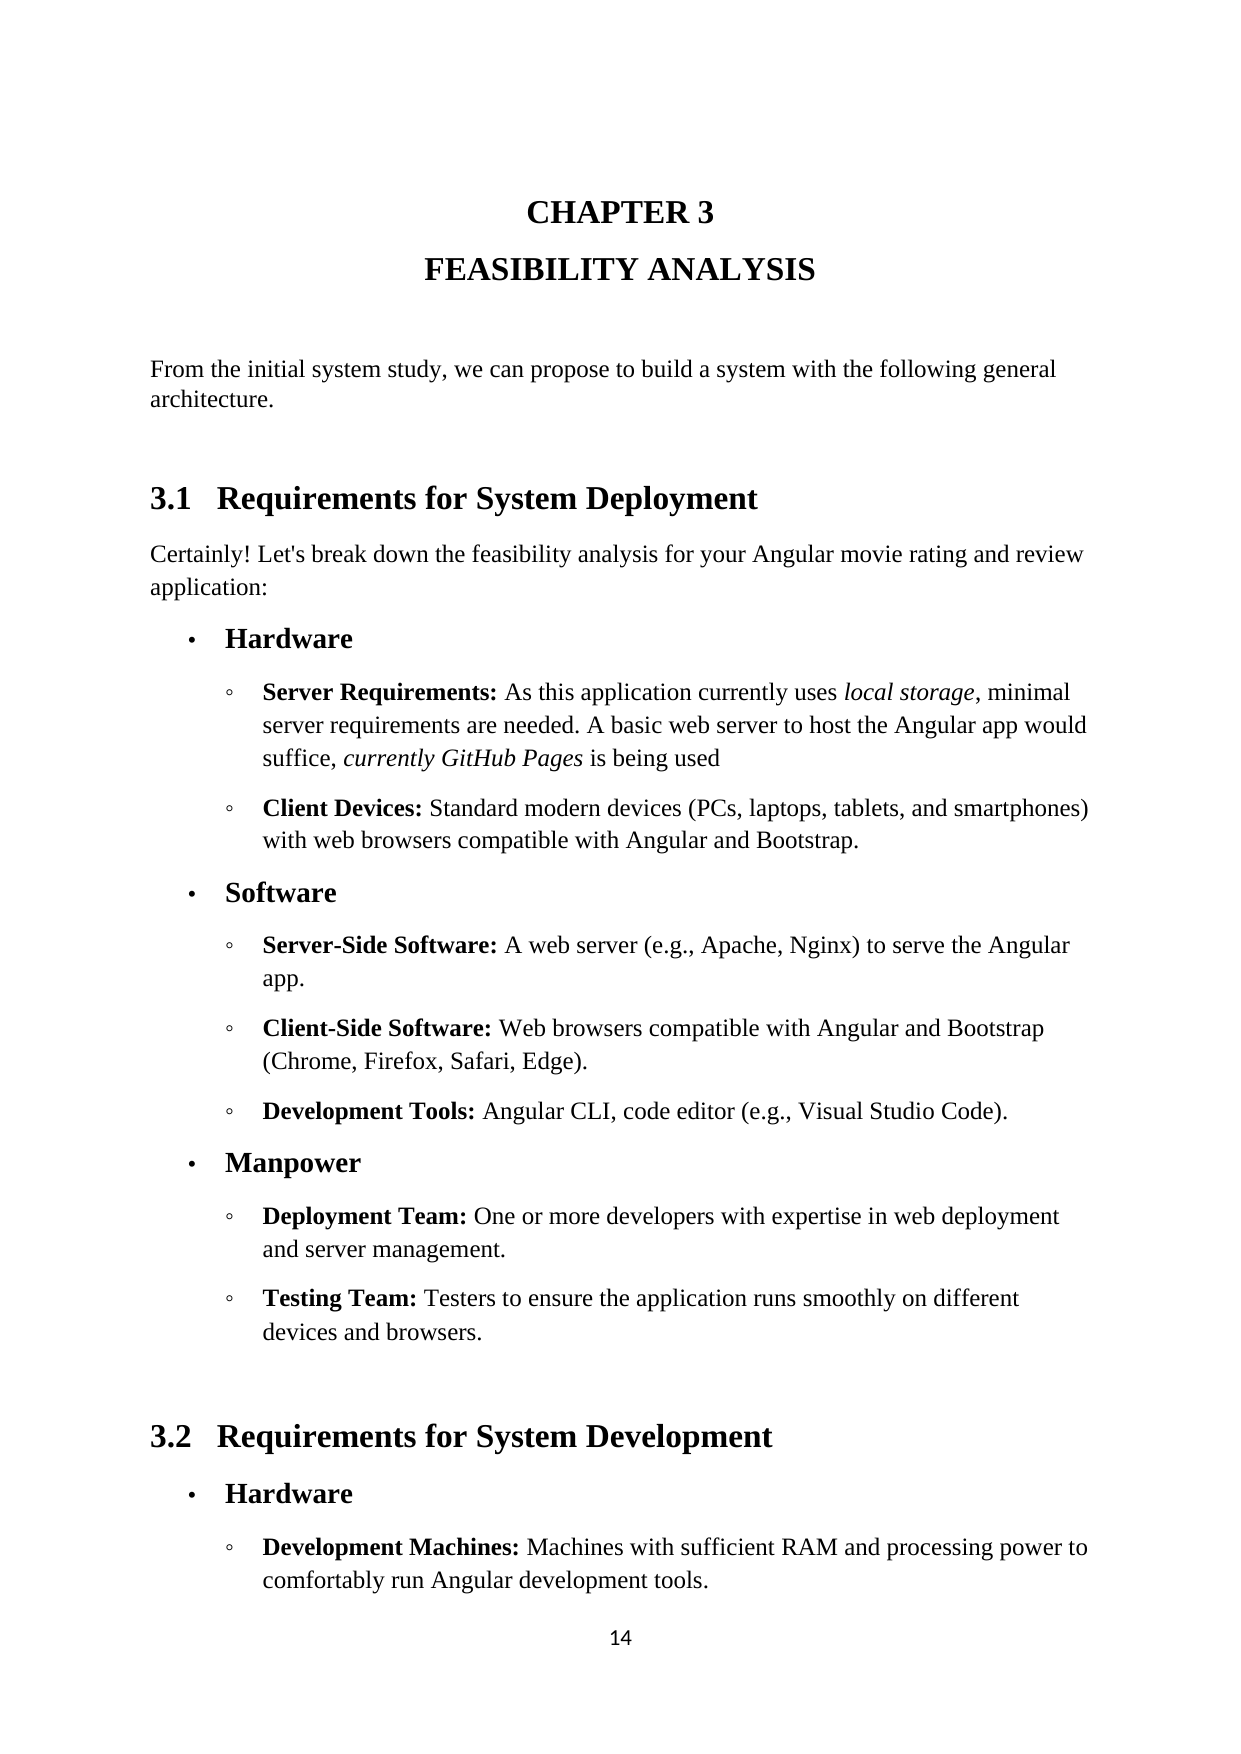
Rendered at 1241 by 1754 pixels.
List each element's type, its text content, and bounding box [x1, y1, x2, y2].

text FEASIBILITY ANALYSIS [150, 249, 1090, 288]
list Software [187, 875, 1090, 909]
text 3.2 Requirements for System Development [150, 1416, 1090, 1454]
list Hardware [187, 622, 1090, 655]
text CHAPTER 3 [150, 192, 1090, 230]
list Server-Side Software: A web server (e.g., Apache, Nginx) to serve the Angular app. [225, 931, 1090, 992]
list Deployment Team: One or more developers with expertise in web deployment and server management. [225, 1201, 1090, 1263]
list Client-Side Software: Web browsers compatible with Angular and Bootstrap (Chrome, Firefox, Safari, Edge). [225, 1013, 1090, 1075]
text 3.1 Requirements for System Deployment [150, 478, 1090, 517]
list Testing Team: Testers to ensure the application runs smoothly on different devices and browsers. [225, 1283, 1090, 1345]
text From the initial system study, we can propose to build a system with the following general architecture. [150, 354, 1090, 413]
list Client Devices: Standard modern devices (PCs, laptops, tablets, and smartphones) with web browsers compatible with Angular and Bootstrap. [225, 793, 1090, 854]
list Development Tools: Angular CLI, code editor (e.g., Visual Studio Code). [225, 1096, 1090, 1125]
list Hardware [187, 1477, 1090, 1510]
text Certainly! Let's break down the feasibility analysis for your Angular movie rating and review application: [150, 539, 1090, 601]
list Development Machines: Machines with sufficient RAM and processing power to comfortably run Angular development tools. [225, 1532, 1090, 1594]
list Server Requirements: As this application currently uses local storage, minimal server requirements are needed. A basic web server to host the Angular app would suffice, currently GitHub Pages is being used [225, 677, 1090, 772]
list Manpower [187, 1146, 1090, 1179]
